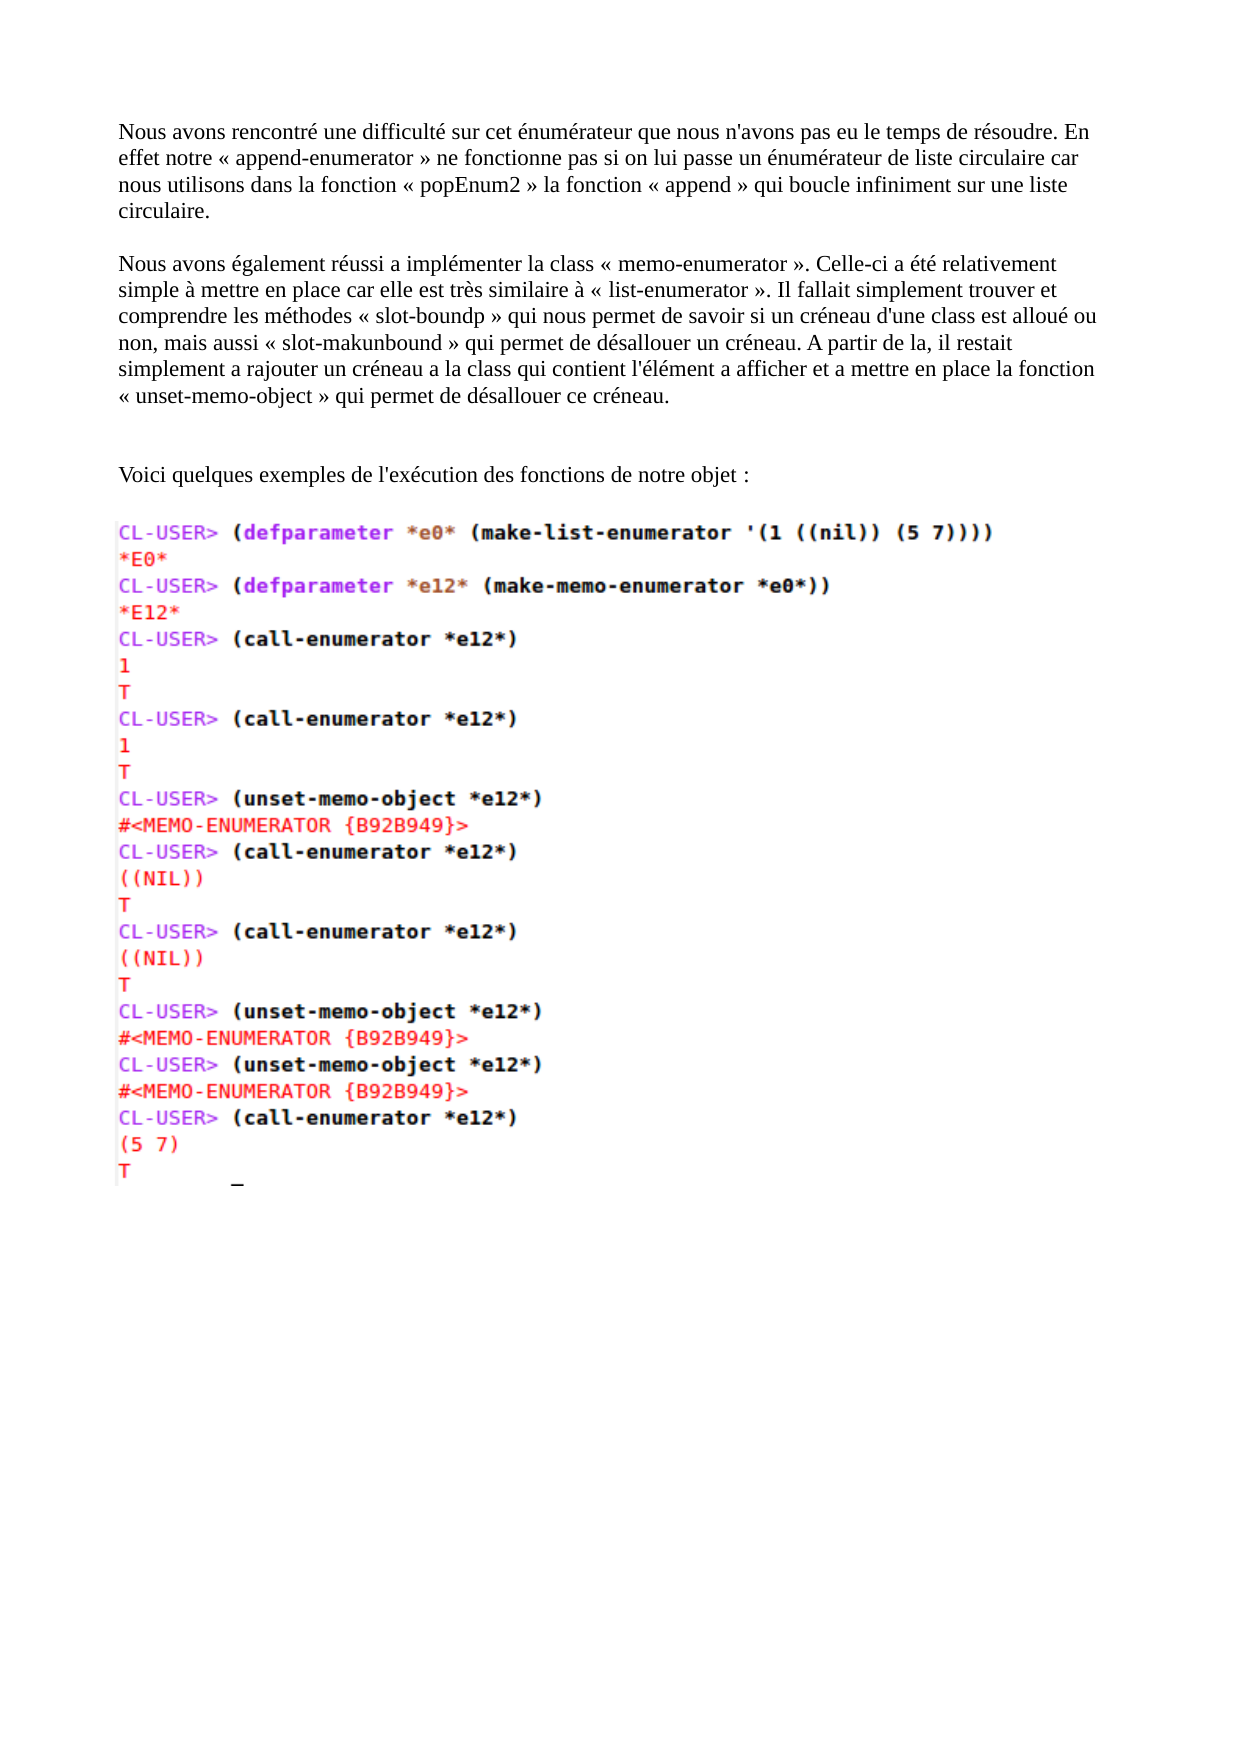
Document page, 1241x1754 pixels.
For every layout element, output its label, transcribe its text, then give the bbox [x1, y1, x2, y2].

text Nous avons également réussi a implémenter la class « memo-enumerator ». Celle-ci a été relativement simple à mettre en place car elle est très similaire à « list-enumerator ». Il fallait simplement trouver et comprendre les méthodes « slot-boundp » qui nous permet de savoir si un créneau d'une class est alloué ou non, mais aussi « slot-makunbound » qui permet de désallouer un créneau. A partir de la, il restait simplement a rajouter un créneau a la class qui contient l'élément a afficher et a mettre en place la fonction « unset-memo-object » qui permet de désallouer ce créneau. [118, 250, 1122, 408]
picture [114, 521, 995, 1186]
text Voici quelques exemples de l'exécution des fonctions de notre objet : [118, 461, 1122, 487]
text Nous avons rencontré une difficulté sur cet énumérateur que nous n'avons pas eu le temps de résoudre. En effet notre « append-enumerator » ne fonctionne pas si on lui passe un énumérateur de liste circulaire car nous utilisons dans la fonction « popEnum2 » la fonction « append » qui boucle infiniment sur une liste circulaire. [118, 118, 1122, 223]
